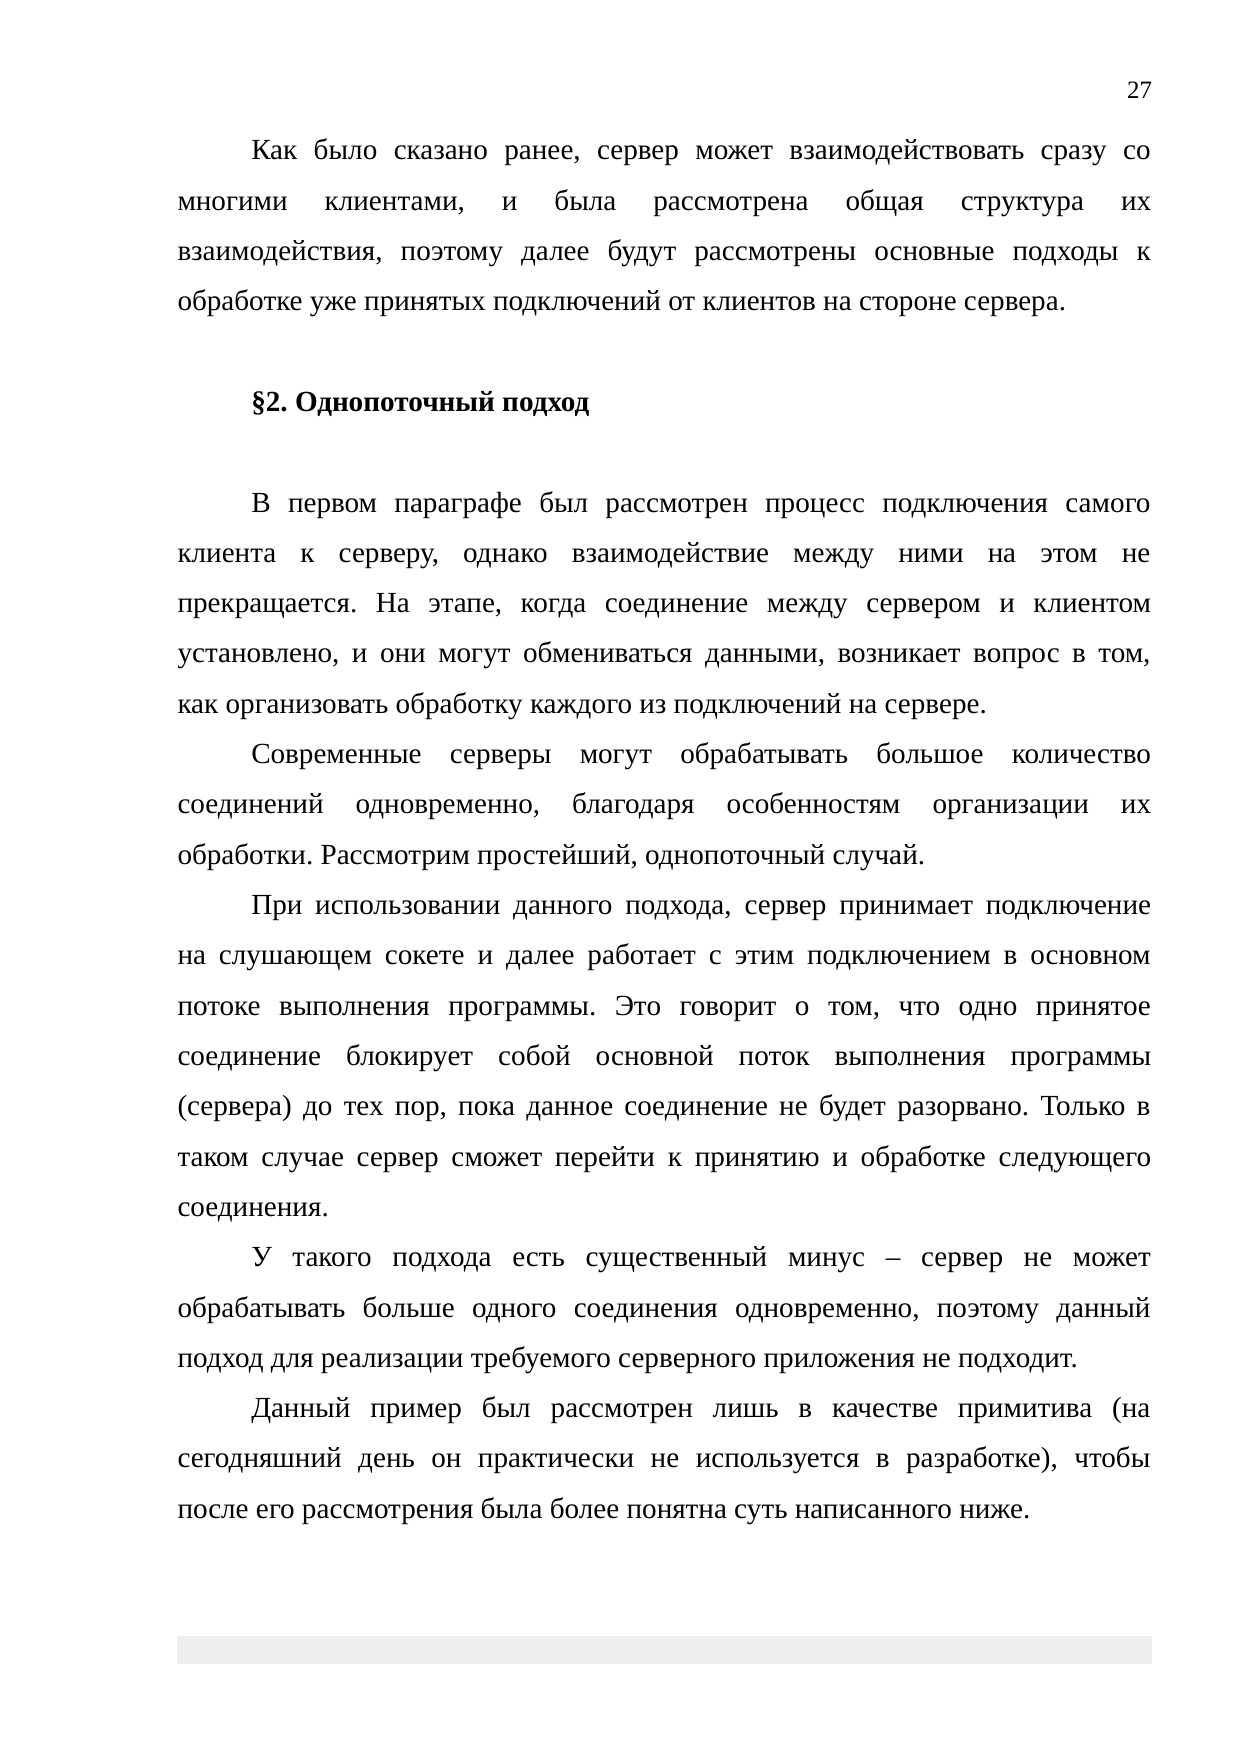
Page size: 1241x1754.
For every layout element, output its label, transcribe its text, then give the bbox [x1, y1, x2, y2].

text Как было сказано ранее, сервер может взаимодействовать сразу со многими клиентами, и была рассмотрена общая структура их взаимодействия, поэтому далее будут рассмотрены основные подходы к обработке уже принятых подключений от клиентов на стороне сервера. [177, 132, 1152, 317]
text У такого подхода есть существенный минус – сервер не может обрабатывать больше одного соединения одновременно, поэтому данный подход для реализации требуемого серверного приложения не подходит. [177, 1239, 1152, 1373]
text §2. Однопоточный подход [177, 384, 1152, 418]
text Данный пример был рассмотрен лишь в качестве примитива (на сегодняшний день он практически не используется в разработке), чтобы после его рассмотрения была более понятна суть написанного ниже. [177, 1390, 1152, 1524]
text Современные серверы могут обрабатывать большое количество соединений одновременно, благодаря особенностям организации их обработки. Рассмотрим простейший, однопоточный случай. [177, 736, 1152, 870]
text При использовании данного подхода, сервер принимает подключение на слушающем сокете и далее работает с этим подключением в основном потоке выполнения программы. Это говорит о том, что одно принятое соединение блокирует собой основной поток выполнения программы (сервера) до тех пор, пока данное соединение не будет разорвано. Только в таком случае сервер сможет перейти к принятию и обработке следующего соединения. [177, 887, 1152, 1223]
text В первом параграфе был рассмотрен процесс подключения самого клиента к серверу, однако взаимодействие между ними на этом не прекращается. На этапе, когда соединение между сервером и клиентом установлено, и они могут обмениваться данными, возникает вопрос в том, как организовать обработку каждого из подключений на сервере. [177, 485, 1152, 719]
